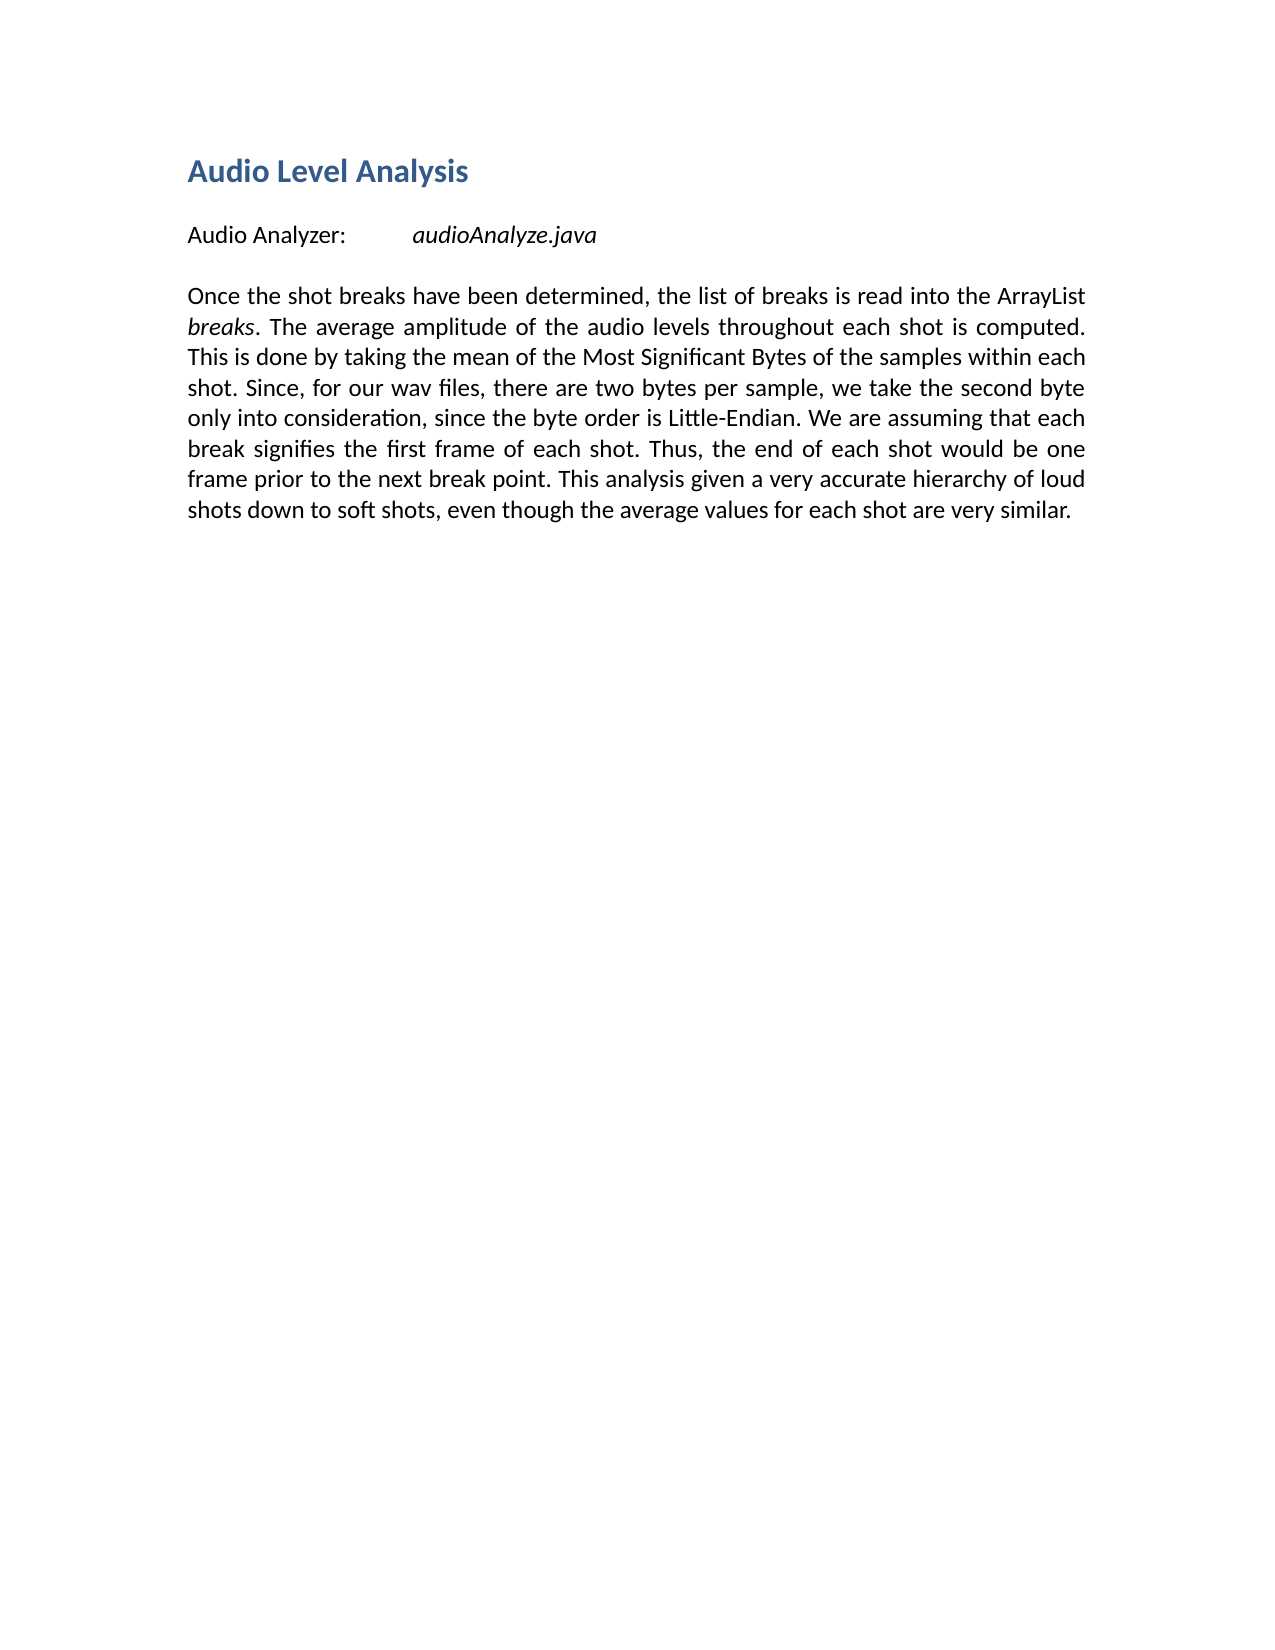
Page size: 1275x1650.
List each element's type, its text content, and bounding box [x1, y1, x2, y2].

text Once the shot breaks have been determined, the list of breaks is read into the ArrayList breaks. The average amplitude of the audio levels throughout each shot is computed. This is done by taking the mean of the Most Significant Bytes of the samples within each shot. Since, for our wav files, there are two bytes per sample, we take the second byte only into consideration, since the byte order is Little-Endian. We are assuming that each break signifies the first frame of each shot. Thus, the end of each shot would be one frame prior to the next break point. This analysis given a very accurate hierarchy of loud shots down to soft shots, even though the average values for each shot are very similar. [187, 281, 1087, 525]
subtitle Audio Level Analysis [187, 150, 1087, 191]
text Audio Analyzer: audioAnalyze.java [187, 219, 1087, 250]
